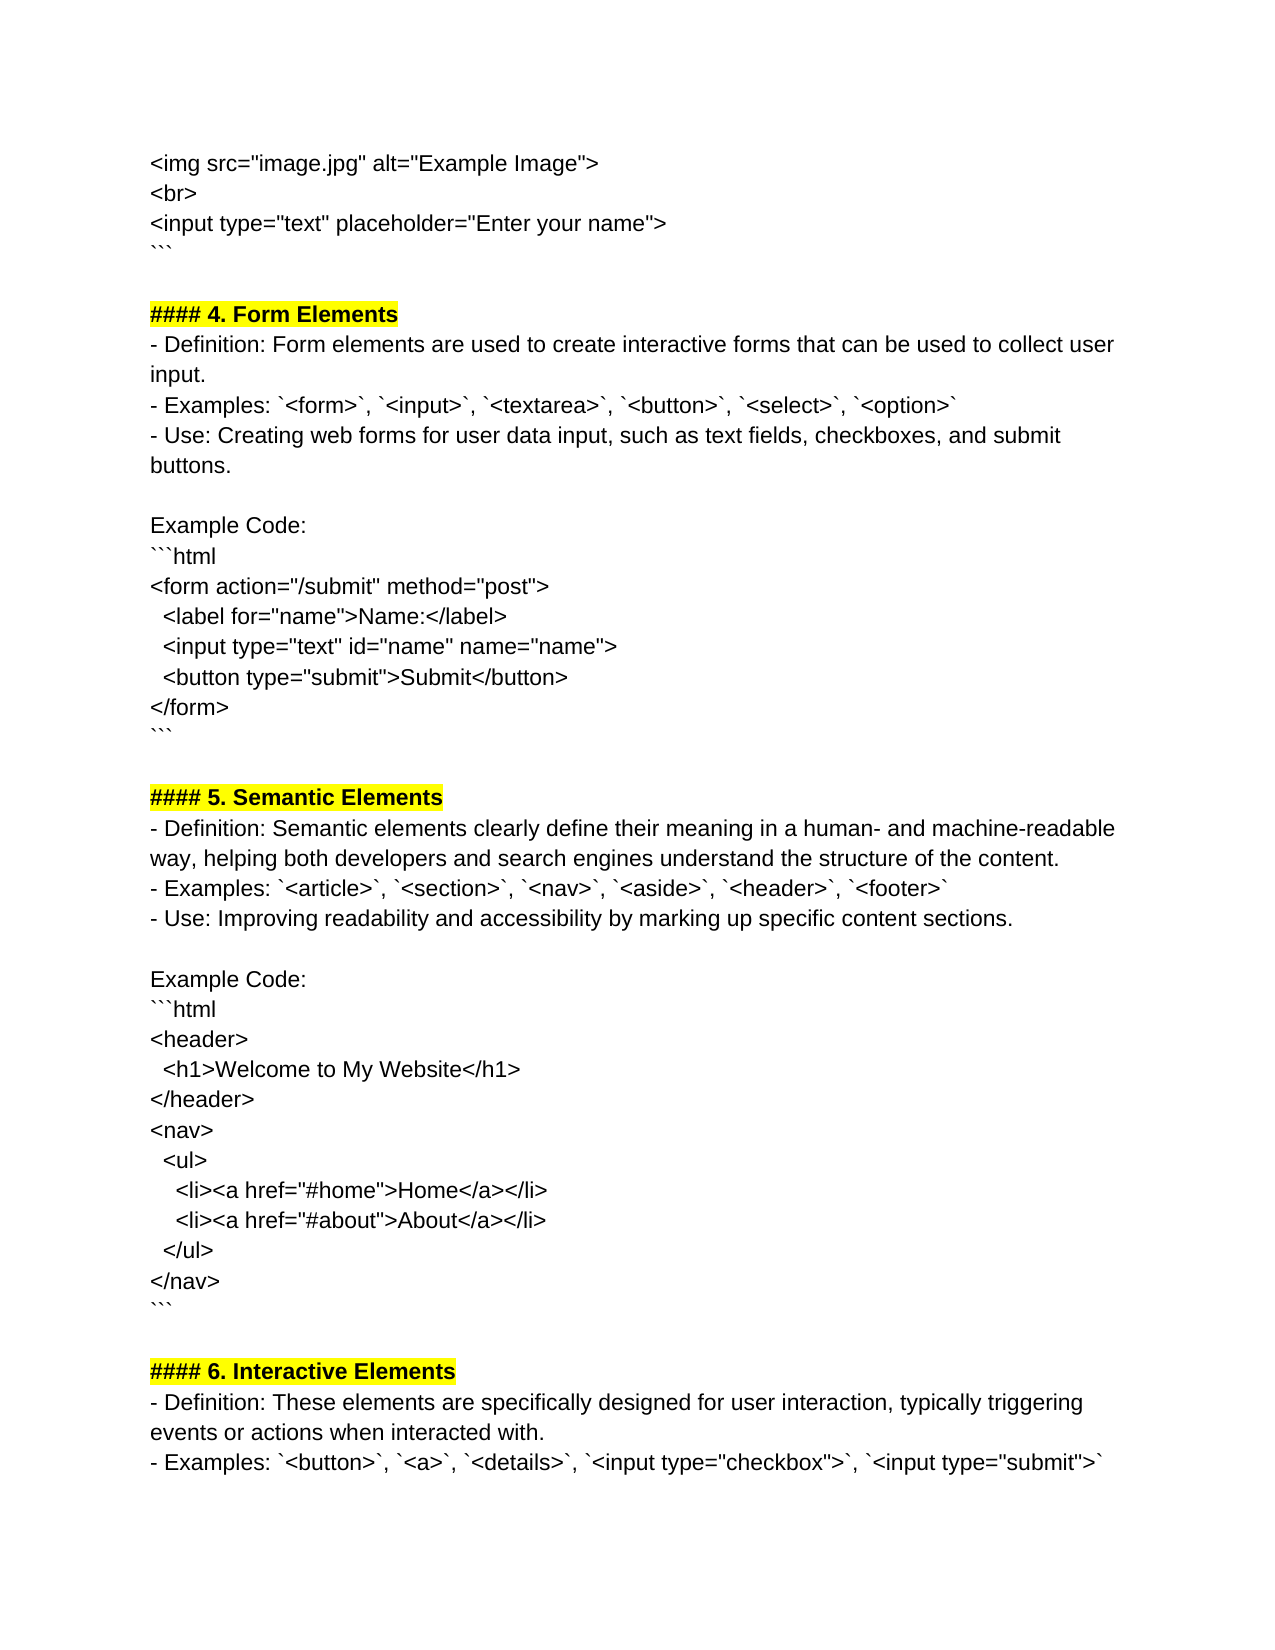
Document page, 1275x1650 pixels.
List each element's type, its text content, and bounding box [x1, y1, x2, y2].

text <input type="text" id="name" name="name"> [150, 633, 1125, 660]
text </form> [150, 694, 1125, 720]
text <button type="submit">Submit</button> [150, 663, 1125, 690]
text - Examples: `<form>`, `<input>`, `<textarea>`, `<button>`, `<select>`, `<option>` [150, 392, 1125, 418]
text - Definition: Form elements are used to create interactive forms that can be used to collect user input. [150, 331, 1125, 388]
text - Use: Creating web forms for user data input, such as text fields, checkboxes, and submit buttons. [150, 422, 1125, 478]
text <nav> [150, 1117, 1125, 1143]
text - Examples: `<article>`, `<section>`, `<nav>`, `<aside>`, `<header>`, `<footer>` [150, 875, 1125, 901]
text <input type="text" placeholder="Enter your name"> [150, 210, 1125, 237]
text </nav> [150, 1268, 1125, 1294]
text <ul> [150, 1147, 1125, 1173]
text <form action="/submit" method="post"> [150, 573, 1125, 599]
text - Examples: `<button>`, `<a>`, `<details>`, `<input type="checkbox">`, `<input type="submit">` [150, 1449, 1125, 1475]
text Example Code: [150, 966, 1125, 992]
text <li><a href="#about">About</a></li> [150, 1207, 1125, 1234]
text ```html [150, 996, 1125, 1022]
text ```html [150, 543, 1125, 569]
text </ul> [150, 1237, 1125, 1264]
text Example Code: [150, 512, 1125, 539]
text <li><a href="#home">Home</a></li> [150, 1177, 1125, 1203]
text - Definition: Semantic elements clearly define their meaning in a human- and machine-readable way, helping both developers and search engines understand the structure of the content. [150, 814, 1125, 871]
text #### 4. Form Elements [150, 301, 1125, 327]
text ``` [150, 241, 1125, 267]
text - Definition: These elements are specifically designed for user interaction, typically triggering events or actions when interacted with. [150, 1388, 1125, 1445]
text #### 5. Semantic Elements [150, 784, 1125, 811]
text <h1>Welcome to My Website</h1> [150, 1056, 1125, 1083]
text <br> [150, 180, 1125, 207]
text - Use: Improving readability and accessibility by marking up specific content sections. [150, 905, 1125, 932]
text <header> [150, 1026, 1125, 1052]
text <label for="name">Name:</label> [150, 603, 1125, 629]
text <img src="image.jpg" alt="Example Image"> [150, 150, 1125, 176]
text </header> [150, 1086, 1125, 1113]
text #### 6. Interactive Elements [150, 1358, 1125, 1385]
text ``` [150, 1298, 1125, 1324]
text ``` [150, 724, 1125, 750]
